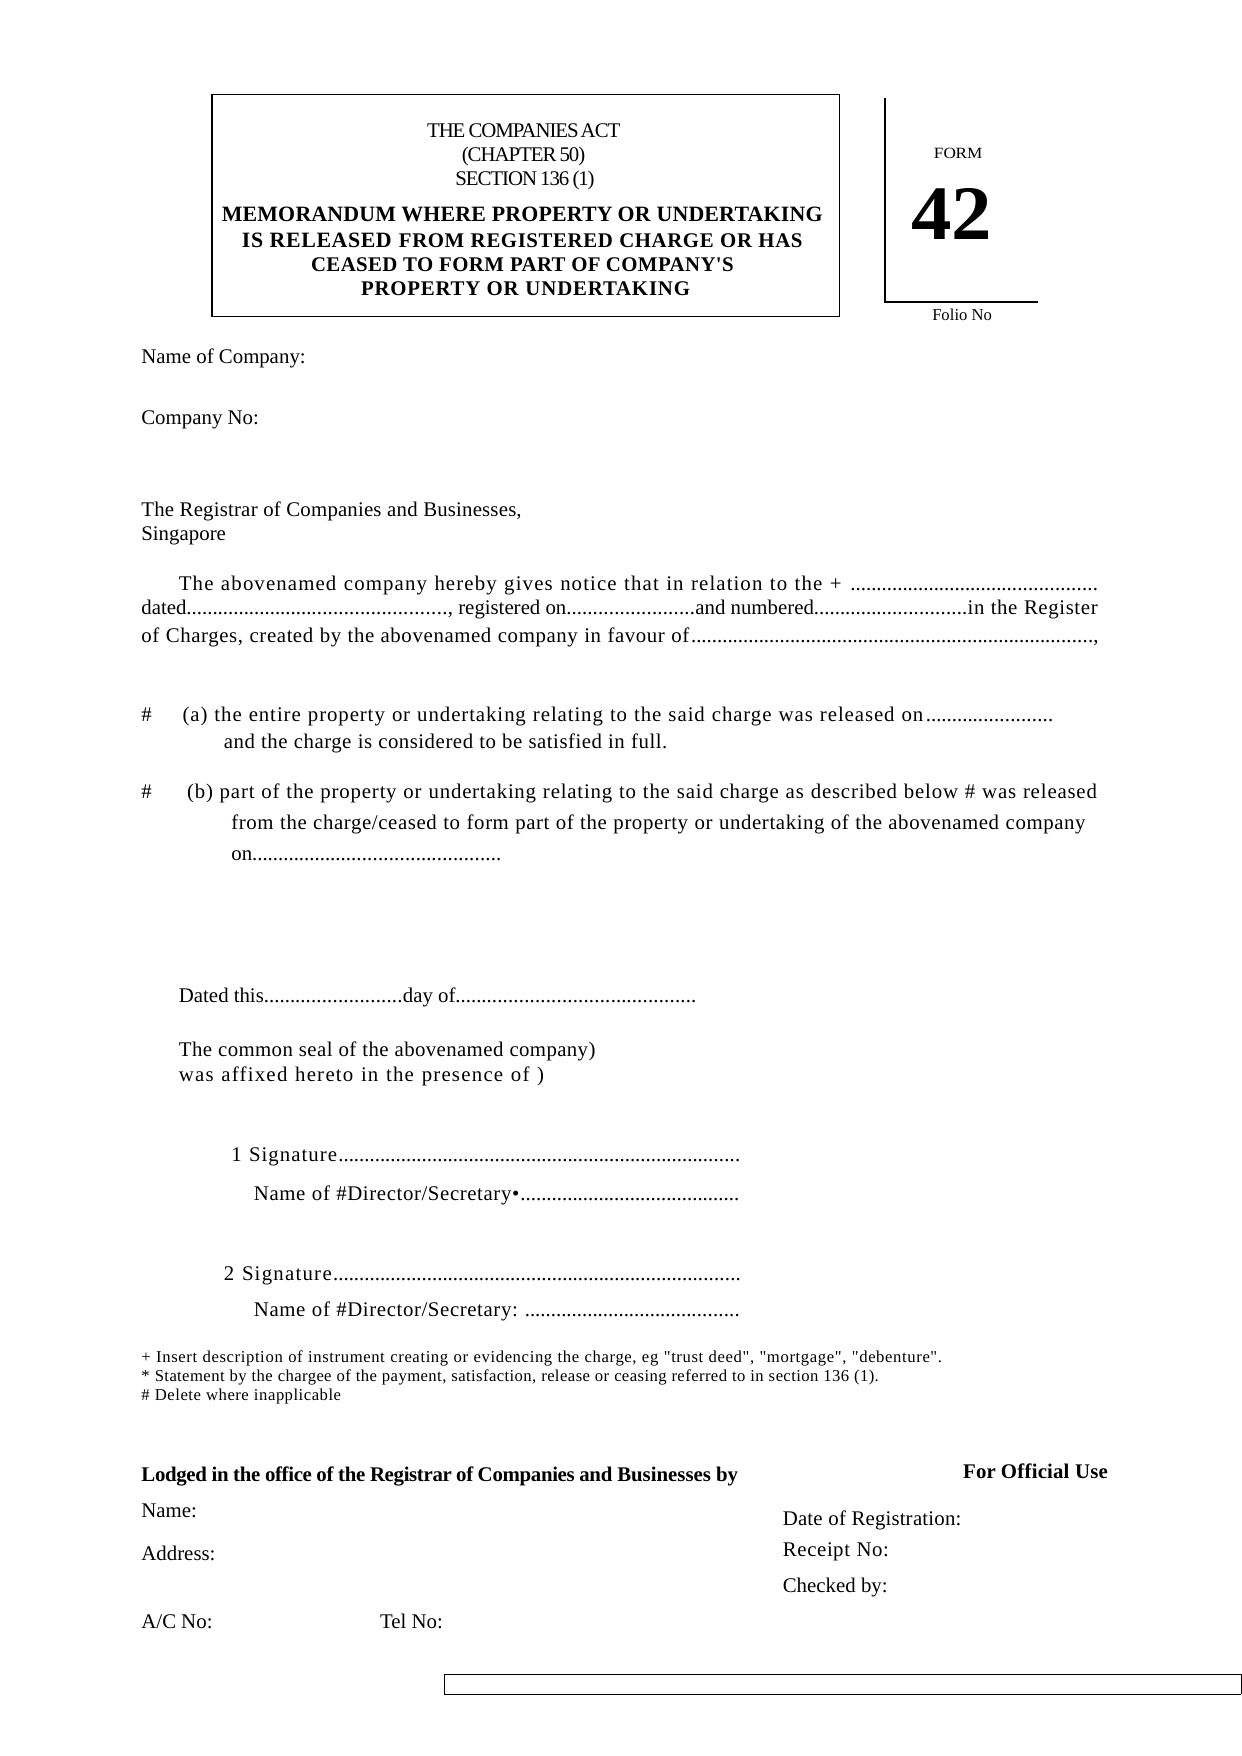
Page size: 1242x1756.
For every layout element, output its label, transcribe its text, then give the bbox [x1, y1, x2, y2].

text Address: [141, 1540, 750, 1564]
text Date of Registration: Receipt No: [783, 1501, 1033, 1562]
text and the charge is considered to be satisfied in full. [224, 728, 1108, 753]
text dated , registered on and numbered in the Register [141, 595, 1108, 619]
table_cell [839, 316, 885, 325]
text 2 Signature [224, 1261, 1108, 1285]
text A/C No: Tel No: [141, 1609, 750, 1633]
text The abovenamed company hereby gives notice that in relation to the + [179, 571, 1108, 595]
text Date of Registration: Receipt No: [445, 1675, 1241, 1694]
text # Delete where inapplicable [141, 1385, 1108, 1404]
text Lodged in the office of the Registrar of Companies and Businesses by [141, 1462, 750, 1486]
text of Charges, created by the abovenamed company in favour of , [141, 623, 1108, 647]
text Dated this day of [179, 983, 1108, 1007]
table_header [840, 94, 885, 98]
text For Official Use [783, 1462, 1108, 1482]
text # (a) the entire property or undertaking relating to the said charge was released on [141, 702, 1108, 726]
text # (b) part of the property or undertaking relating to the said charge as described below # was released [141, 779, 1108, 803]
table_cell [840, 98, 884, 301]
table_cell [212, 317, 839, 325]
text The common seal of the abovenamed company) was affixed hereto in the presence of ) [179, 1037, 620, 1086]
text Name: [141, 1498, 750, 1522]
text Name of Company: Company No: [141, 344, 320, 429]
table_cell [840, 301, 885, 316]
text from the charge/ceased to form part of the property or undertaking of the abovenamed company on [231, 810, 1108, 864]
text The Registrar of Companies and Businesses, Singapore [141, 496, 553, 544]
text Checked by: [783, 1573, 1108, 1597]
text + Insert description of instrument creating or evidencing the charge, eg "trust deed", "mortgage", "debenture". * Statement by the chargee of the payment, satisfaction, release or ceasing referred to in section 136 (1). [141, 1347, 950, 1385]
table_header THE COMPANIES ACT (CHAPTER 50) SECTION 136 (1) MEMORANDUM WHERE PROPERTY OR UNDERTAKING IS RELEASED FROM REGISTERED CHARGE OR HAS CEASED TO FORM PART OF COMPANY'S PROPERTY OR UNDERTAKING [213, 95, 839, 316]
text Name of #Director/Secretary: [254, 1296, 1108, 1321]
table_cell FORM 42 [886, 98, 1038, 301]
table_header [885, 94, 1038, 98]
text Name of #Director/Secretary• [254, 1181, 1108, 1205]
table_cell Folio No [885, 303, 1038, 325]
text 1 Signature [231, 1142, 1108, 1166]
